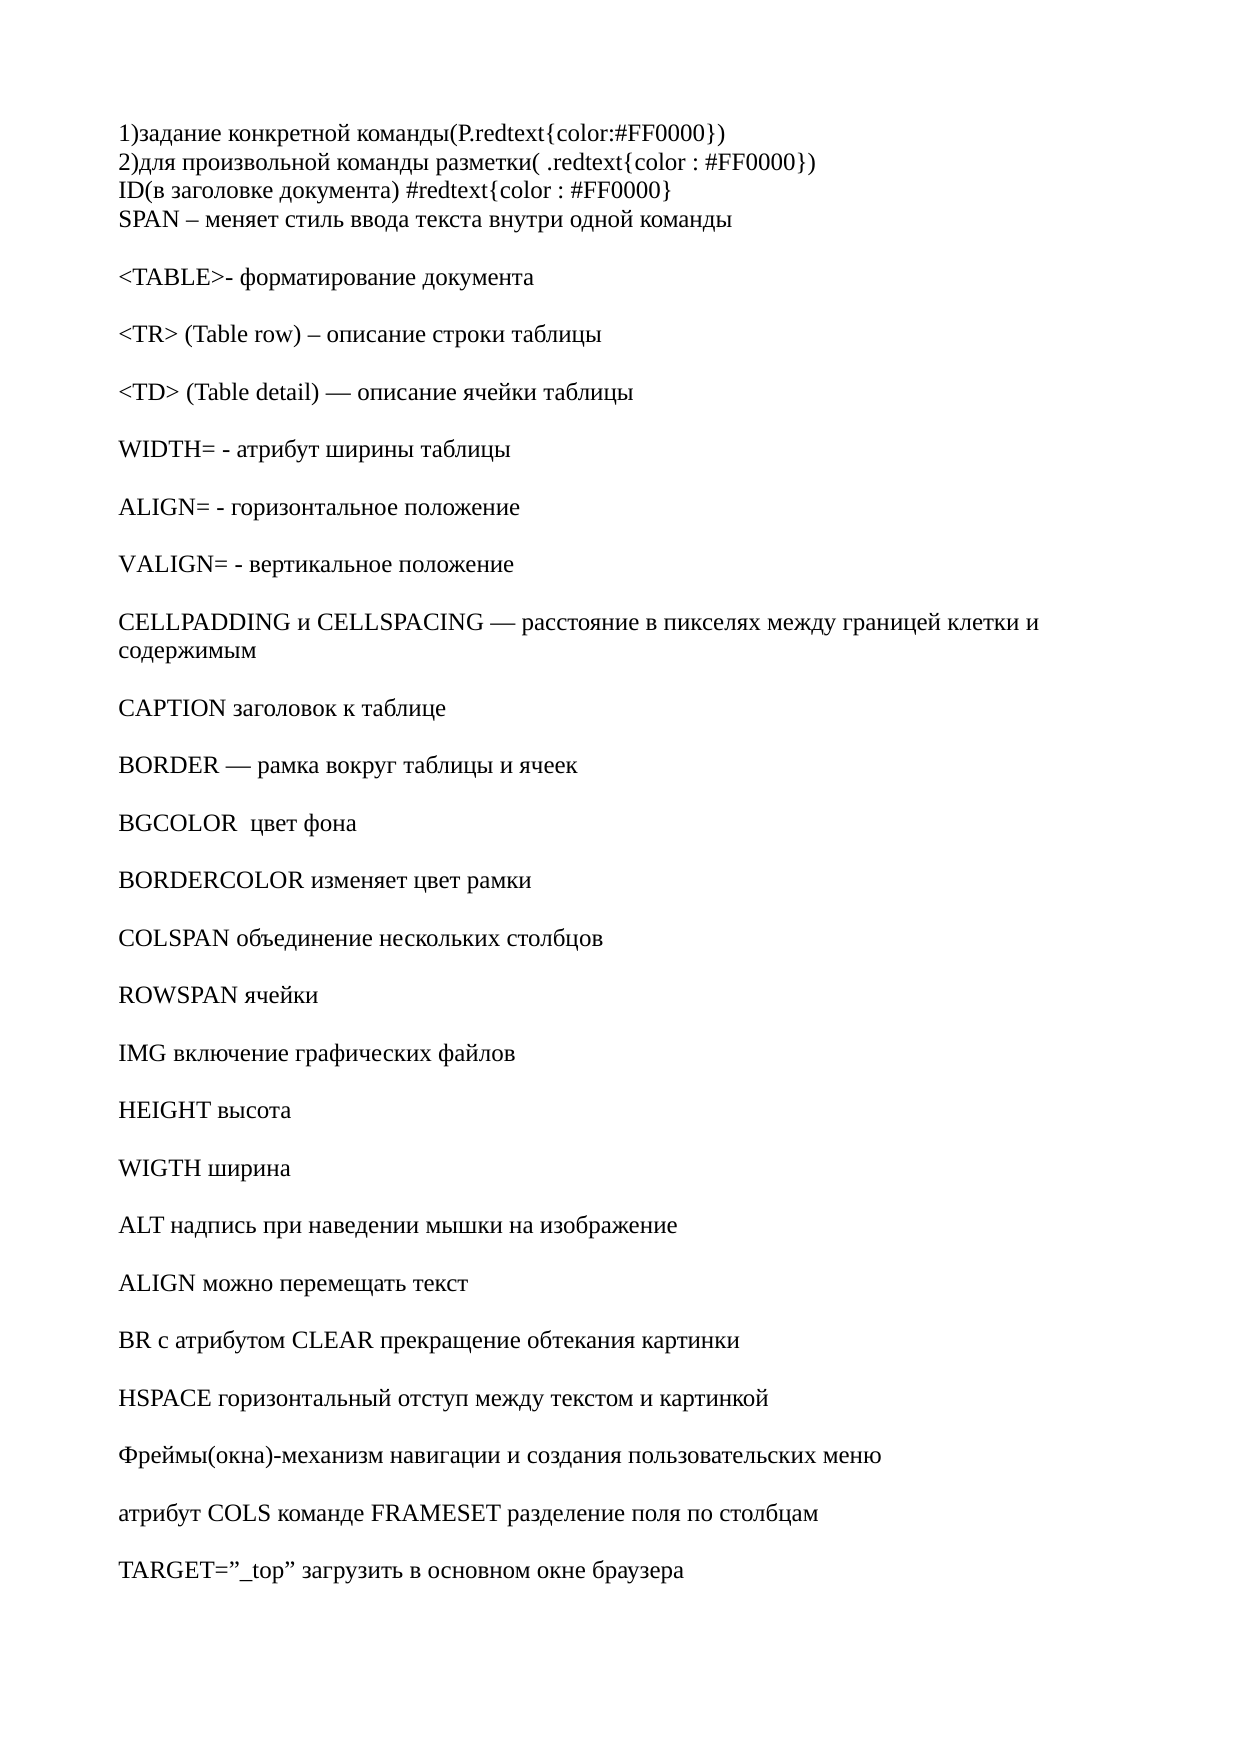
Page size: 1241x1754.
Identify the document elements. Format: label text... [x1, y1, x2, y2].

text ID(в заголовке документа) #redtext{color : #FF0000} [118, 176, 1122, 204]
text BORDER — рамка вокруг таблицы и ячеек [118, 751, 1122, 779]
text ALT надпись при наведении мышки на изображение [118, 1211, 1122, 1239]
text <TD> (Table detail) — описание ячейки таблицы [118, 377, 1122, 406]
text ALIGN можно перемещать текст [118, 1268, 1122, 1297]
text BGCOLOR цвет фона [118, 808, 1122, 837]
text HSPACE горизонтальный отступ между текстом и картинкой [118, 1383, 1122, 1412]
text 2)для произвольной команды разметки( .redtext{color : #FF0000}) [118, 147, 1122, 176]
text CELLPADDING и CELLSPACING — расстояние в пикселях между границей клетки и содержимым [118, 607, 1122, 664]
text CAPTION заголовок к таблице [118, 693, 1122, 722]
text <TABLE>- форматирование документа [118, 262, 1122, 291]
text HEIGHT высота [118, 1096, 1122, 1124]
text TARGET=”_top” загрузить в основном окне браузера [118, 1556, 1122, 1584]
text ROWSPAN ячейки [118, 981, 1122, 1009]
text 1)задание конкретной команды(P.redtext{color:#FF0000}) [118, 118, 1122, 147]
text SPAN – меняет стиль ввода текста внутри одной команды [118, 204, 1122, 233]
text атрибут COLS команде FRAMESET разделение поля по столбцам [118, 1498, 1122, 1527]
text BORDERCOLOR изменяет цвет рамки [118, 866, 1122, 894]
text VALIGN= - вертикальное положение [118, 549, 1122, 578]
text BR с атрибутом CLEAR прекращение обтекания картинки [118, 1326, 1122, 1354]
text COLSPAN объединение нескольких столбцов [118, 923, 1122, 952]
text WIDTH= - атрибут ширины таблицы [118, 434, 1122, 463]
text WIGTH ширина [118, 1153, 1122, 1182]
text ALIGN= - горизонтальное положение [118, 492, 1122, 521]
text IMG включение графических файлов [118, 1038, 1122, 1067]
text <TR> (Table row) – описание строки таблицы [118, 319, 1122, 348]
text Фреймы(окна)-механизм навигации и создания пользовательских меню [118, 1441, 1122, 1469]
